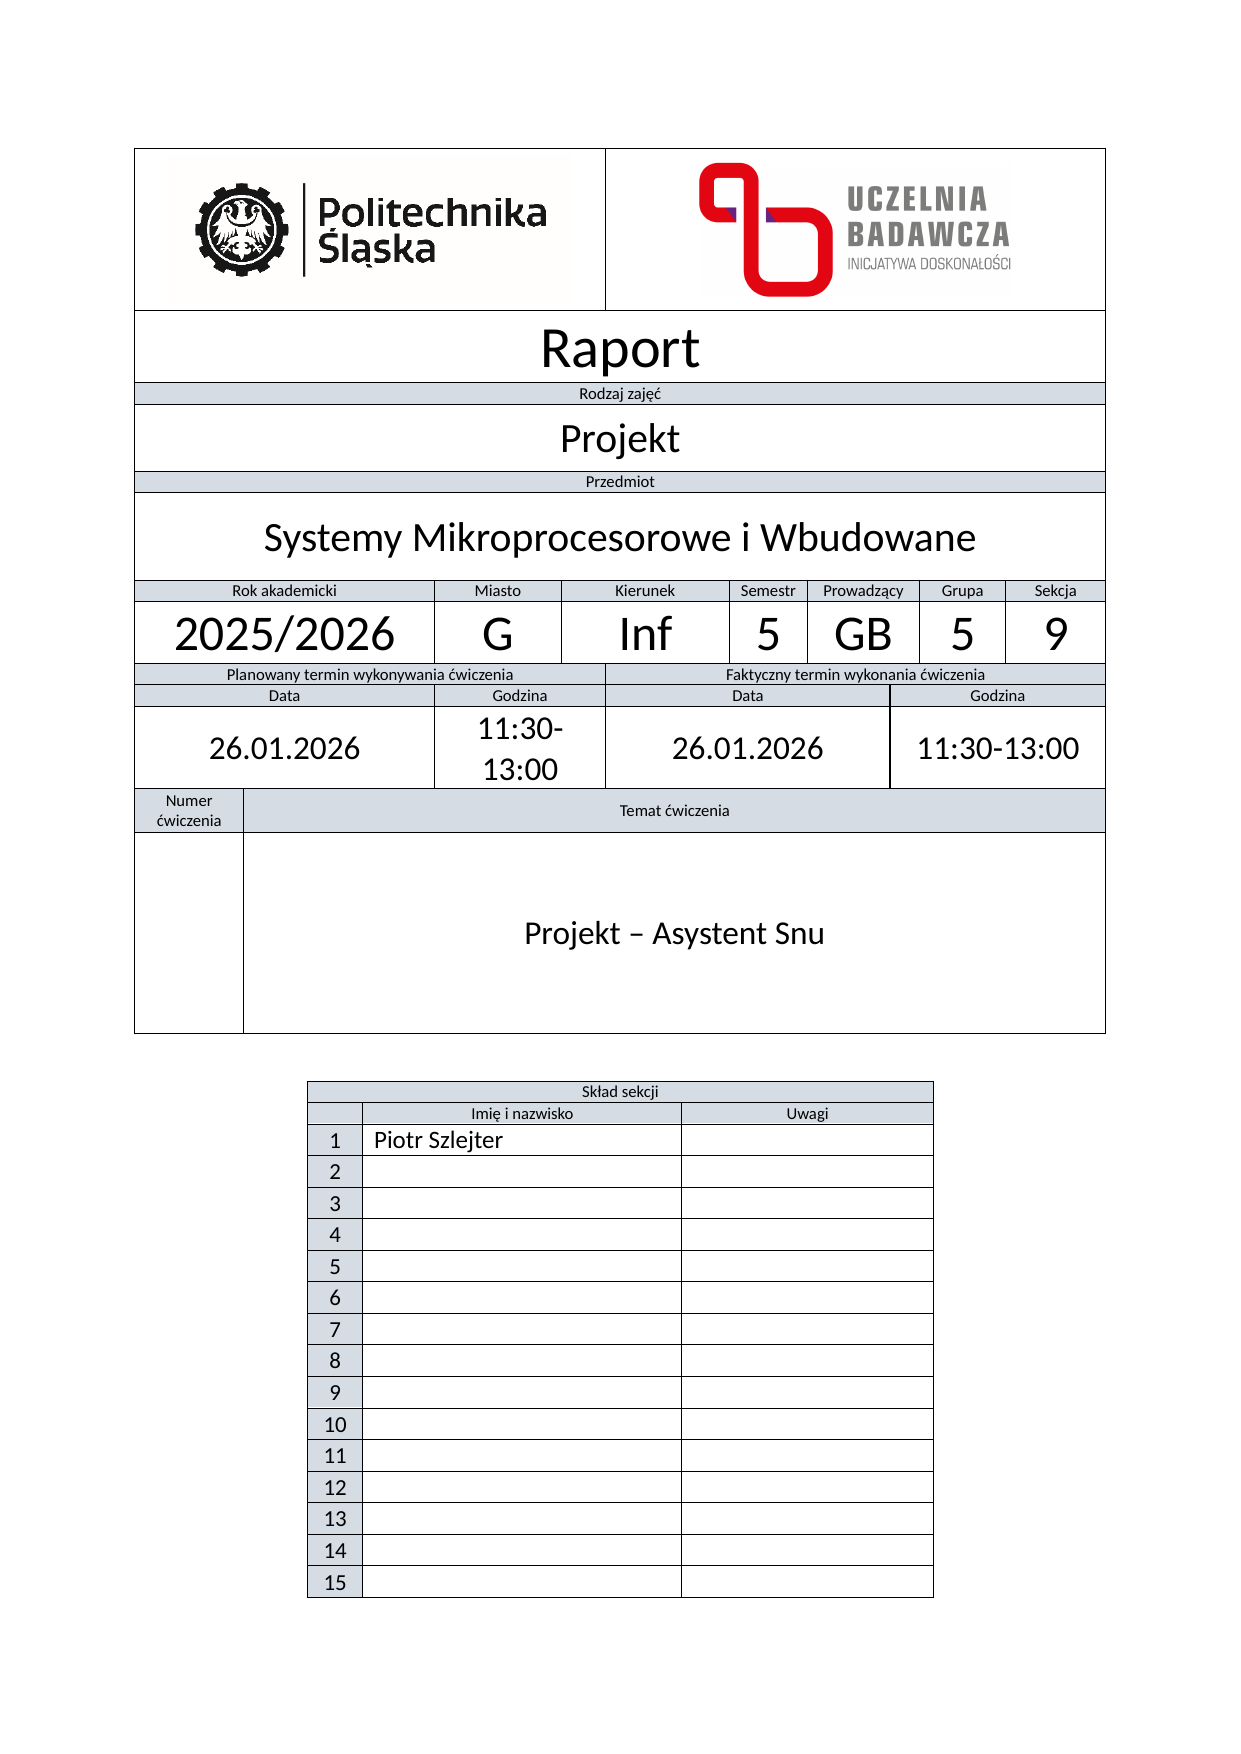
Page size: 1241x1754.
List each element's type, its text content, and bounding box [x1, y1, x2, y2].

table_cell 5 [308, 1251, 362, 1281]
table_cell Temat ćwiczenia [244, 789, 1105, 832]
table_cell 2025/2026 [135, 602, 434, 663]
table_cell 5 [920, 602, 1005, 663]
table_cell 11:30-13:00 [435, 707, 605, 788]
table_cell 3 [308, 1188, 362, 1218]
table_cell [363, 1472, 681, 1502]
table_cell Projekt [135, 405, 1105, 471]
table_cell Piotr Szlejter [363, 1125, 681, 1155]
table_cell [682, 1282, 933, 1313]
table_cell Rodzaj zajęć [135, 383, 1105, 404]
table_cell 11:30-13:00 [891, 707, 1105, 788]
table_cell [363, 1188, 681, 1218]
table_cell [682, 1314, 933, 1344]
table_cell [682, 1345, 933, 1376]
table_cell 7 [308, 1314, 362, 1344]
table_cell [363, 1314, 681, 1344]
table_cell Prowadzący [808, 581, 919, 601]
table_cell 10 [308, 1409, 362, 1439]
table_cell Systemy Mikroprocesorowe i Wbudowane [135, 493, 1105, 579]
table_cell [363, 1503, 681, 1534]
table_cell [363, 1345, 681, 1376]
table_cell 1 [308, 1125, 362, 1155]
table_cell 4 [308, 1219, 362, 1250]
table_cell 11 [308, 1440, 362, 1471]
table_cell [682, 1503, 933, 1534]
table_cell [363, 1535, 681, 1565]
table_cell Sekcja [1006, 581, 1105, 601]
table_cell [363, 1156, 681, 1187]
table_cell [682, 1409, 933, 1439]
table_cell Kierunek [562, 581, 729, 601]
table_cell [363, 1251, 681, 1281]
table_cell Semestr [730, 581, 807, 601]
table_cell Faktyczny termin wykonania ćwiczenia [606, 664, 1105, 684]
table_cell 13 [308, 1503, 362, 1534]
table_cell 9 [308, 1377, 362, 1407]
table_header [606, 149, 1105, 310]
table_cell Grupa [920, 581, 1005, 601]
table_cell [682, 1188, 933, 1218]
table_header Skład sekcji [308, 1082, 933, 1102]
table_cell Godzina [891, 685, 1105, 706]
table_cell [363, 1377, 681, 1407]
table_cell [682, 1219, 933, 1250]
table_cell Projekt – Asystent Snu [244, 833, 1105, 1033]
table_cell [308, 1103, 362, 1123]
picture [698, 162, 1013, 297]
table_cell [682, 1377, 933, 1407]
table_cell [363, 1440, 681, 1471]
table_cell 12 [308, 1472, 362, 1502]
table_cell Numer ćwiczenia [135, 789, 243, 832]
table_cell 6 [308, 1282, 362, 1313]
table_cell [682, 1566, 933, 1597]
table_cell Miasto [435, 581, 561, 601]
table_cell G [435, 602, 561, 663]
table_cell Data [135, 685, 434, 706]
table_cell Imię i nazwisko [363, 1103, 681, 1123]
table_cell Inf [562, 602, 729, 663]
table_cell Uwagi [682, 1103, 933, 1123]
table_cell [682, 1125, 933, 1155]
table_cell [363, 1566, 681, 1597]
table_cell Rok akademicki [135, 581, 434, 601]
table_cell [682, 1251, 933, 1281]
table_cell [135, 833, 243, 1033]
table_cell Raport [135, 311, 1105, 382]
table_cell 15 [308, 1566, 362, 1597]
table_cell [363, 1409, 681, 1439]
table_cell 26.01.2026 [606, 707, 889, 788]
table_cell 5 [730, 602, 807, 663]
table_cell [682, 1440, 933, 1471]
table_cell Data [606, 685, 889, 706]
picture [166, 154, 574, 305]
table_cell [363, 1282, 681, 1313]
table_cell GB [808, 602, 919, 663]
table_cell [682, 1472, 933, 1502]
table_cell 8 [308, 1345, 362, 1376]
table_cell Godzina [435, 685, 605, 706]
table_cell [682, 1156, 933, 1187]
table_cell Planowany termin wykonywania ćwiczenia [135, 664, 605, 684]
table_cell 2 [308, 1156, 362, 1187]
table_cell [363, 1219, 681, 1250]
table_cell [682, 1535, 933, 1565]
table_cell 26.01.2026 [135, 707, 434, 788]
table_cell 14 [308, 1535, 362, 1565]
table_cell 9 [1006, 602, 1105, 663]
table_cell Przedmiot [135, 472, 1105, 492]
table_header [135, 149, 605, 310]
